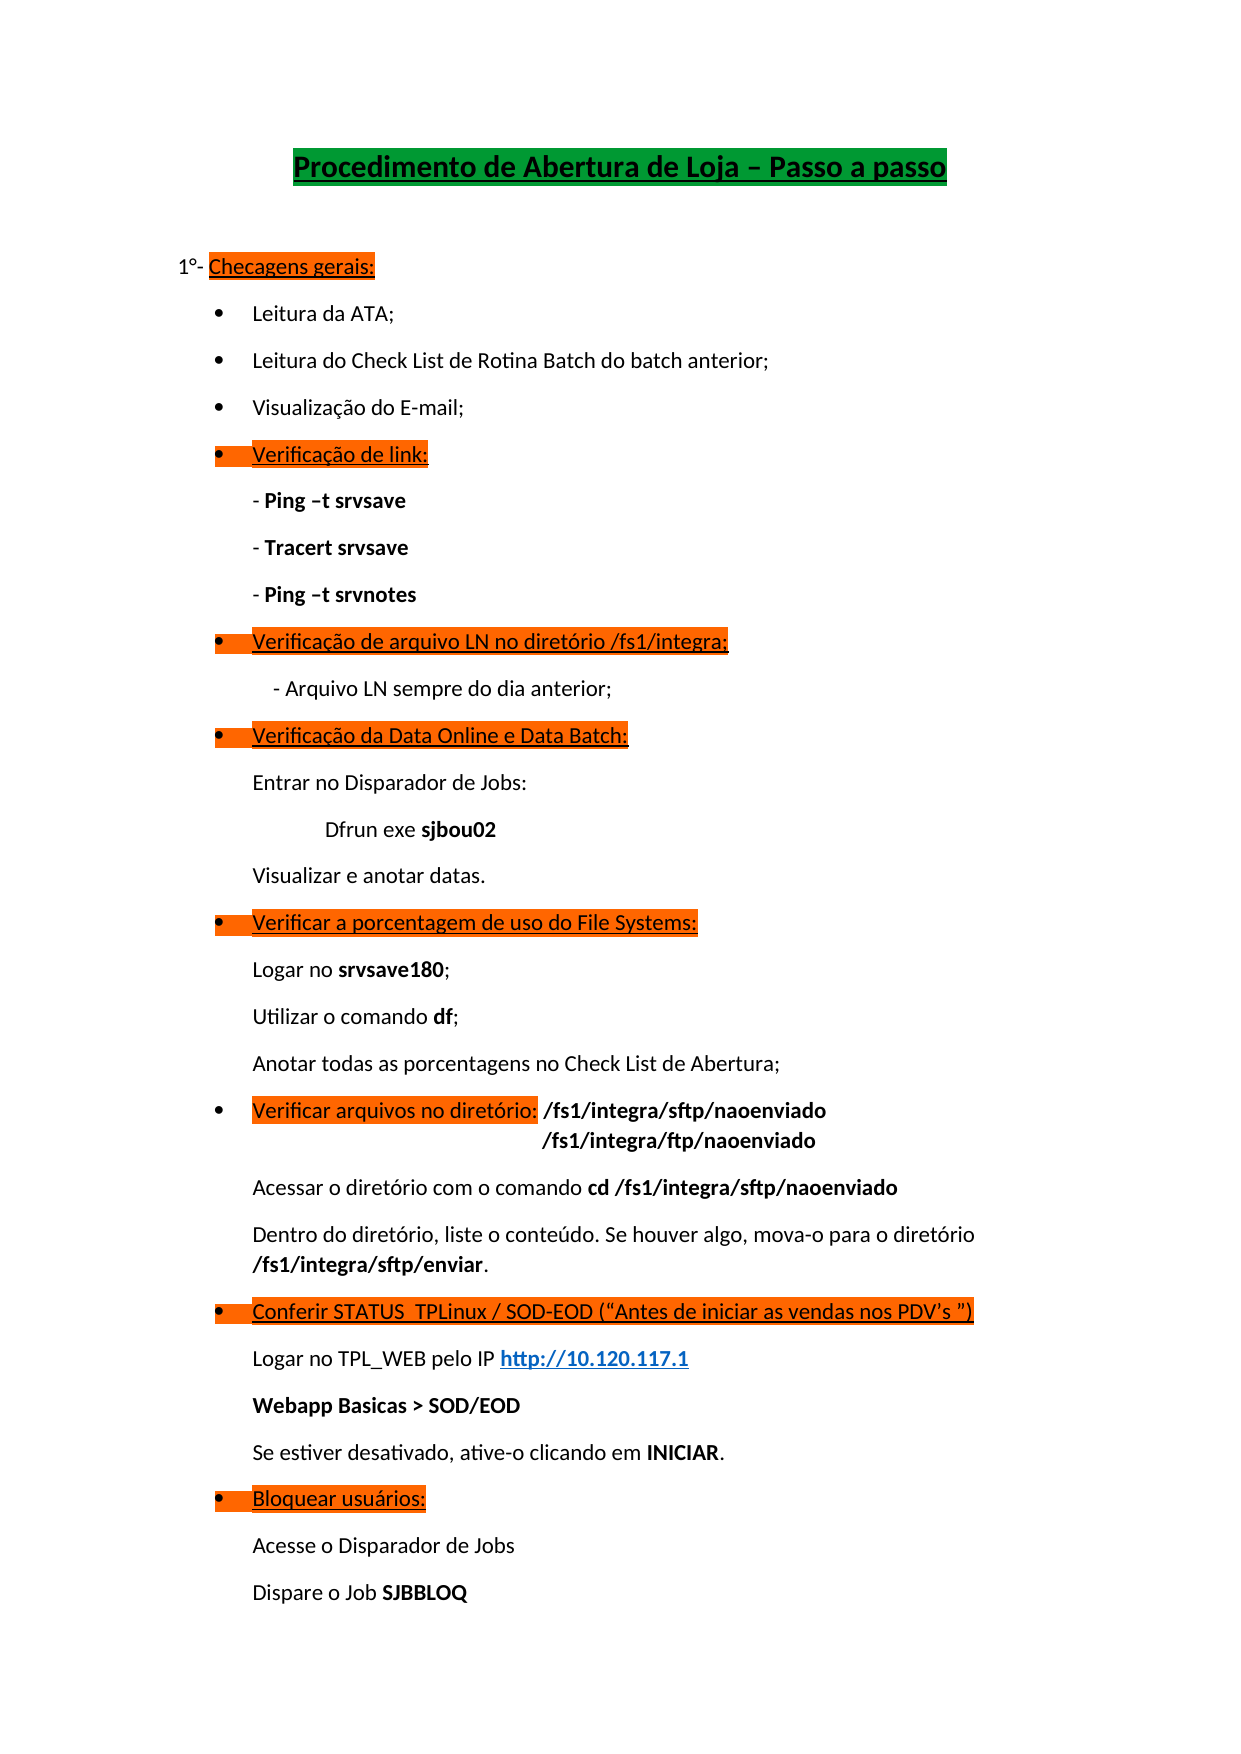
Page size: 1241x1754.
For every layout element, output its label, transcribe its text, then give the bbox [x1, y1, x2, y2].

list Verificação da Data Online e Data Batch: [215, 721, 1063, 749]
list - Tracert srvsave [252, 533, 1063, 562]
list Visualizar e anotar datas. [252, 862, 1063, 890]
list - Arquivo LN sempre do dia anterior; [252, 674, 1063, 702]
text 1°- Checagens gerais: [177, 252, 1063, 280]
list Dfrun exe sjbou02 [252, 815, 1063, 843]
list Logar no srvsave180; [252, 955, 1063, 983]
list - Ping –t srvnotes [252, 580, 1063, 608]
list Leitura da ATA; [215, 299, 1063, 327]
list Verificação de link: [215, 440, 1063, 468]
list Verificação de arquivo LN no diretório /fs1/integra; [215, 627, 1063, 655]
list Utilizar o comando df; [252, 1002, 1063, 1030]
list Visualização do E-mail; [215, 393, 1063, 421]
list Acesse o Disparador de Jobs [252, 1531, 1063, 1559]
list Verificar arquivos no diretório: /fs1/integra/sftp/naoenviado /fs1/integra/ftp/naoenviado [215, 1096, 1063, 1154]
list Conferir STATUS TPLinux / SOD-EOD (“Antes de iniciar as vendas nos PDV’s ”) [215, 1297, 1063, 1325]
list Acessar o diretório com o comando cd /fs1/integra/sftp/naoenviado [252, 1173, 1063, 1201]
list Logar no TPL_WEB pelo IP http://10.120.117.1 [252, 1344, 1063, 1372]
list Se estiver desativado, ative-o clicando em INICIAR. [252, 1438, 1063, 1466]
list Leitura do Check List de Rotina Batch do batch anterior; [215, 346, 1063, 374]
text Procedimento de Abertura de Loja – Passo a passo [177, 148, 1063, 186]
list Entrar no Disparador de Jobs: [252, 768, 1063, 796]
list - Ping –t srvsave [252, 487, 1063, 515]
list Webapp Basicas > SOD/EOD [252, 1391, 1063, 1419]
list Bloquear usuários: [215, 1484, 1063, 1513]
list Anotar todas as porcentagens no Check List de Abertura; [252, 1049, 1063, 1077]
list Verificar a porcentagem de uso do File Systems: [215, 908, 1063, 937]
list Dispare o Job SJBBLOQ [252, 1578, 1063, 1606]
list Dentro do diretório, liste o conteúdo. Se houver algo, mova-o para o diretório /fs1/integra/sftp/enviar. [252, 1220, 1063, 1278]
